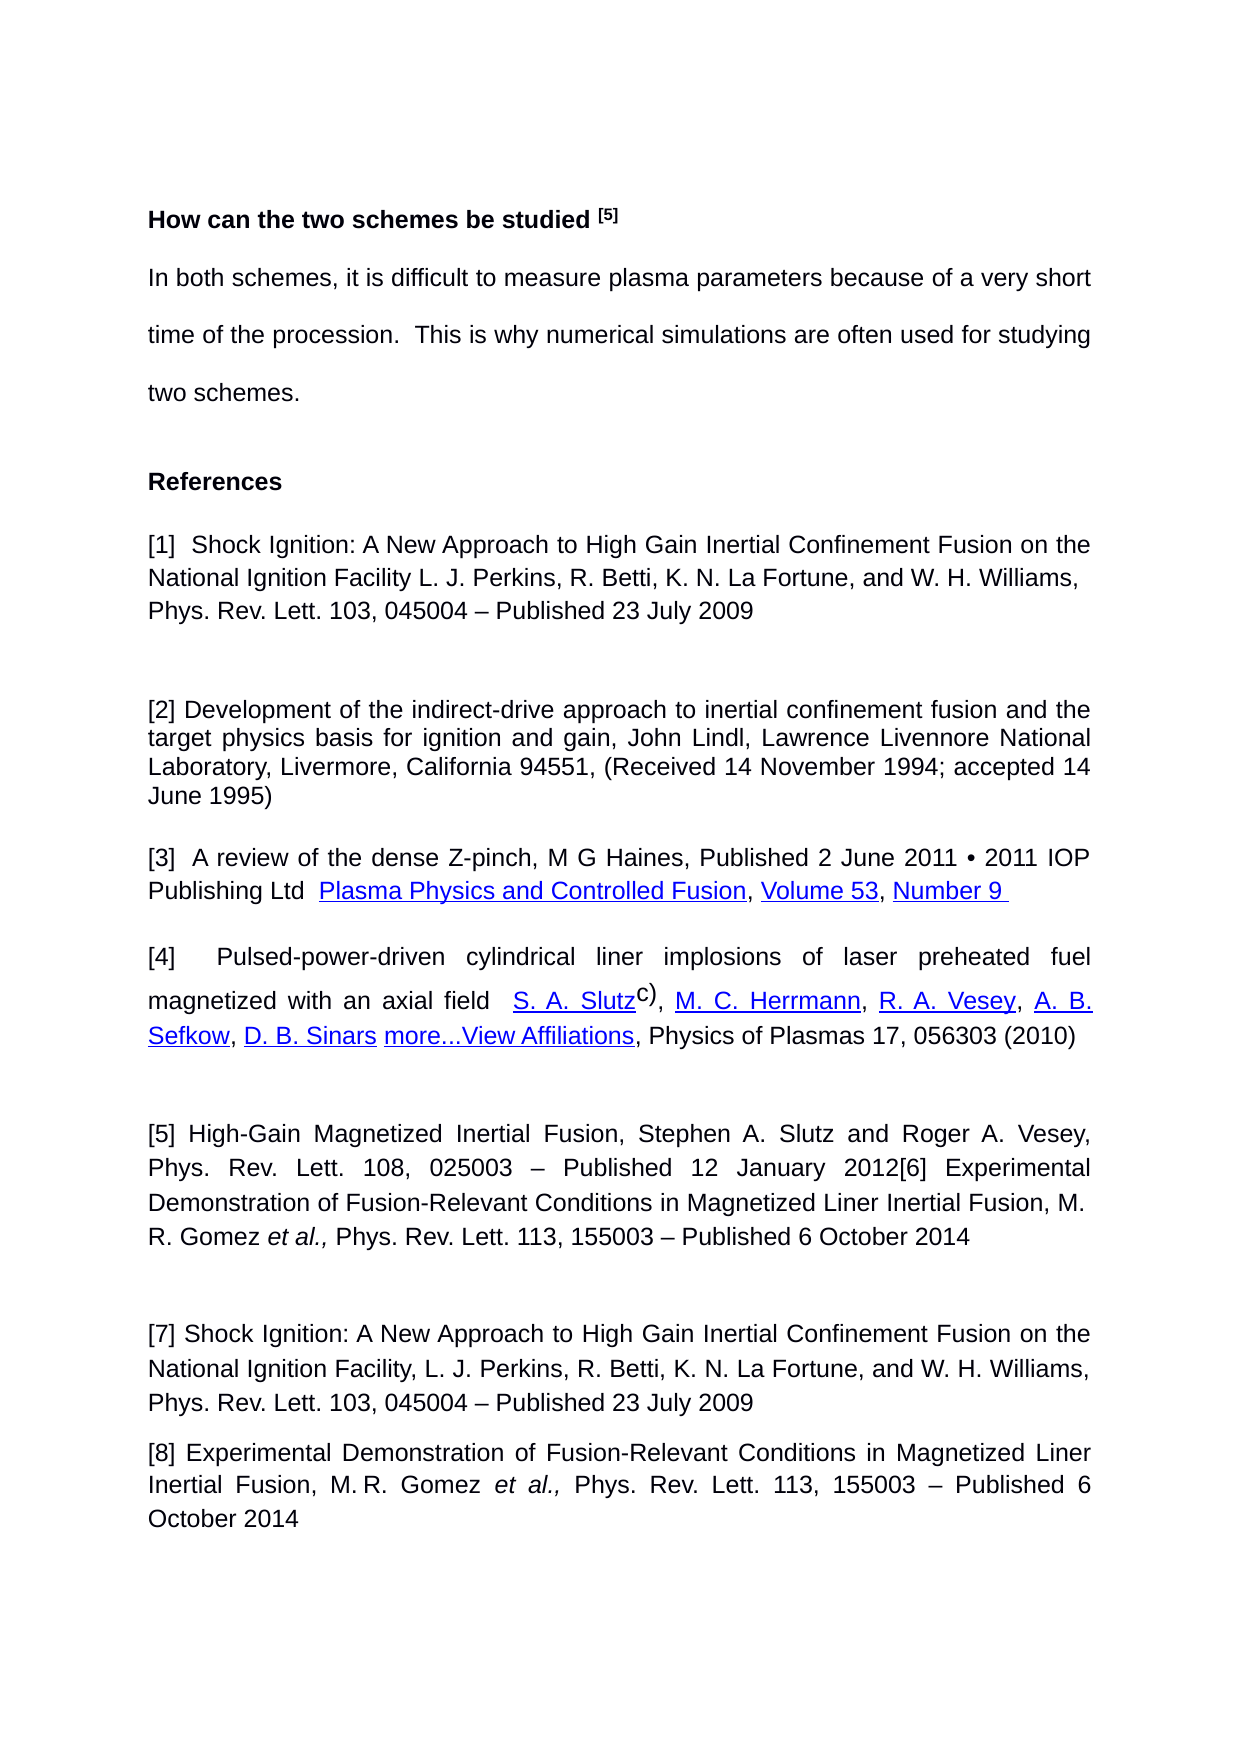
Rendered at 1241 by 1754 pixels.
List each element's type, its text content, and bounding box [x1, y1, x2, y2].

text How can the two schemes be studied [5] [148, 205, 1092, 234]
text [7] Shock Ignition: A New Approach to High Gain Inertial Confinement Fusion on the National Ignition Facility, L. J. Perkins, R. Betti, K. N. La Fortune, and W. H. Williams, Phys. Rev. Lett. 103, 045004 – Published 23 July 2009 [148, 1319, 1092, 1417]
text References [148, 467, 1092, 496]
text [1] Shock Ignition: A New Approach to High Gain Inertial Confinement Fusion on the National Ignition Facility L. J. Perkins, R. Betti, K. N. La Fortune, and W. H. Williams, [148, 529, 1092, 591]
text [4] Pulsed-power-driven cylindrical liner implosions of laser preheated fuel magnetized with an axial field S. A. Slutzc), M. C. Herrmann, R. A. Vesey, A. B. Sefkow, D. B. Sinars more...View Affiliations, Physics of Plasmas 17, 056303 (2010) [148, 942, 1092, 1049]
text [3] A review of the dense Z-pinch, M G Haines, Published 2 June 2011 • 2011 IOP Publishing Ltd Plasma Physics and Controlled Fusion, Volume 53, Number 9 [148, 843, 1092, 904]
text [5] High-Gain Magnetized Inertial Fusion, Stephen A. Slutz and Roger A. Vesey, Phys. Rev. Lett. 108, 025003 – Published 12 January 2012[6] Experimental Demonstration of Fusion-Relevant Conditions in Magnetized Liner Inertial Fusion, M. R. Gomez et al., Phys. Rev. Lett. 113, 155003 – Published 6 October 2014 [148, 1119, 1092, 1251]
text In both schemes, it is difficult to measure plasma parameters because of a very short time of the procession. This is why numerical simulations are often used for studying two schemes. [148, 263, 1092, 406]
text [2] Development of the indirect-drive approach to inertial confinement fusion and the target physics basis for ignition and gain, John Lindl, Lawrence Livennore National Laboratory, Livermore, California 94551, (Received 14 November 1994; accepted 14 June 1995) [148, 695, 1092, 810]
text Phys. Rev. Lett. 103, 045004 – Published 23 July 2009 [148, 596, 1092, 624]
text [8] Experimental Demonstration of Fusion-Relevant Conditions in Magnetized Liner Inertial Fusion, M. R. Gomez et al., Phys. Rev. Lett. 113, 155003 – Published 6 October 2014 [148, 1437, 1092, 1532]
